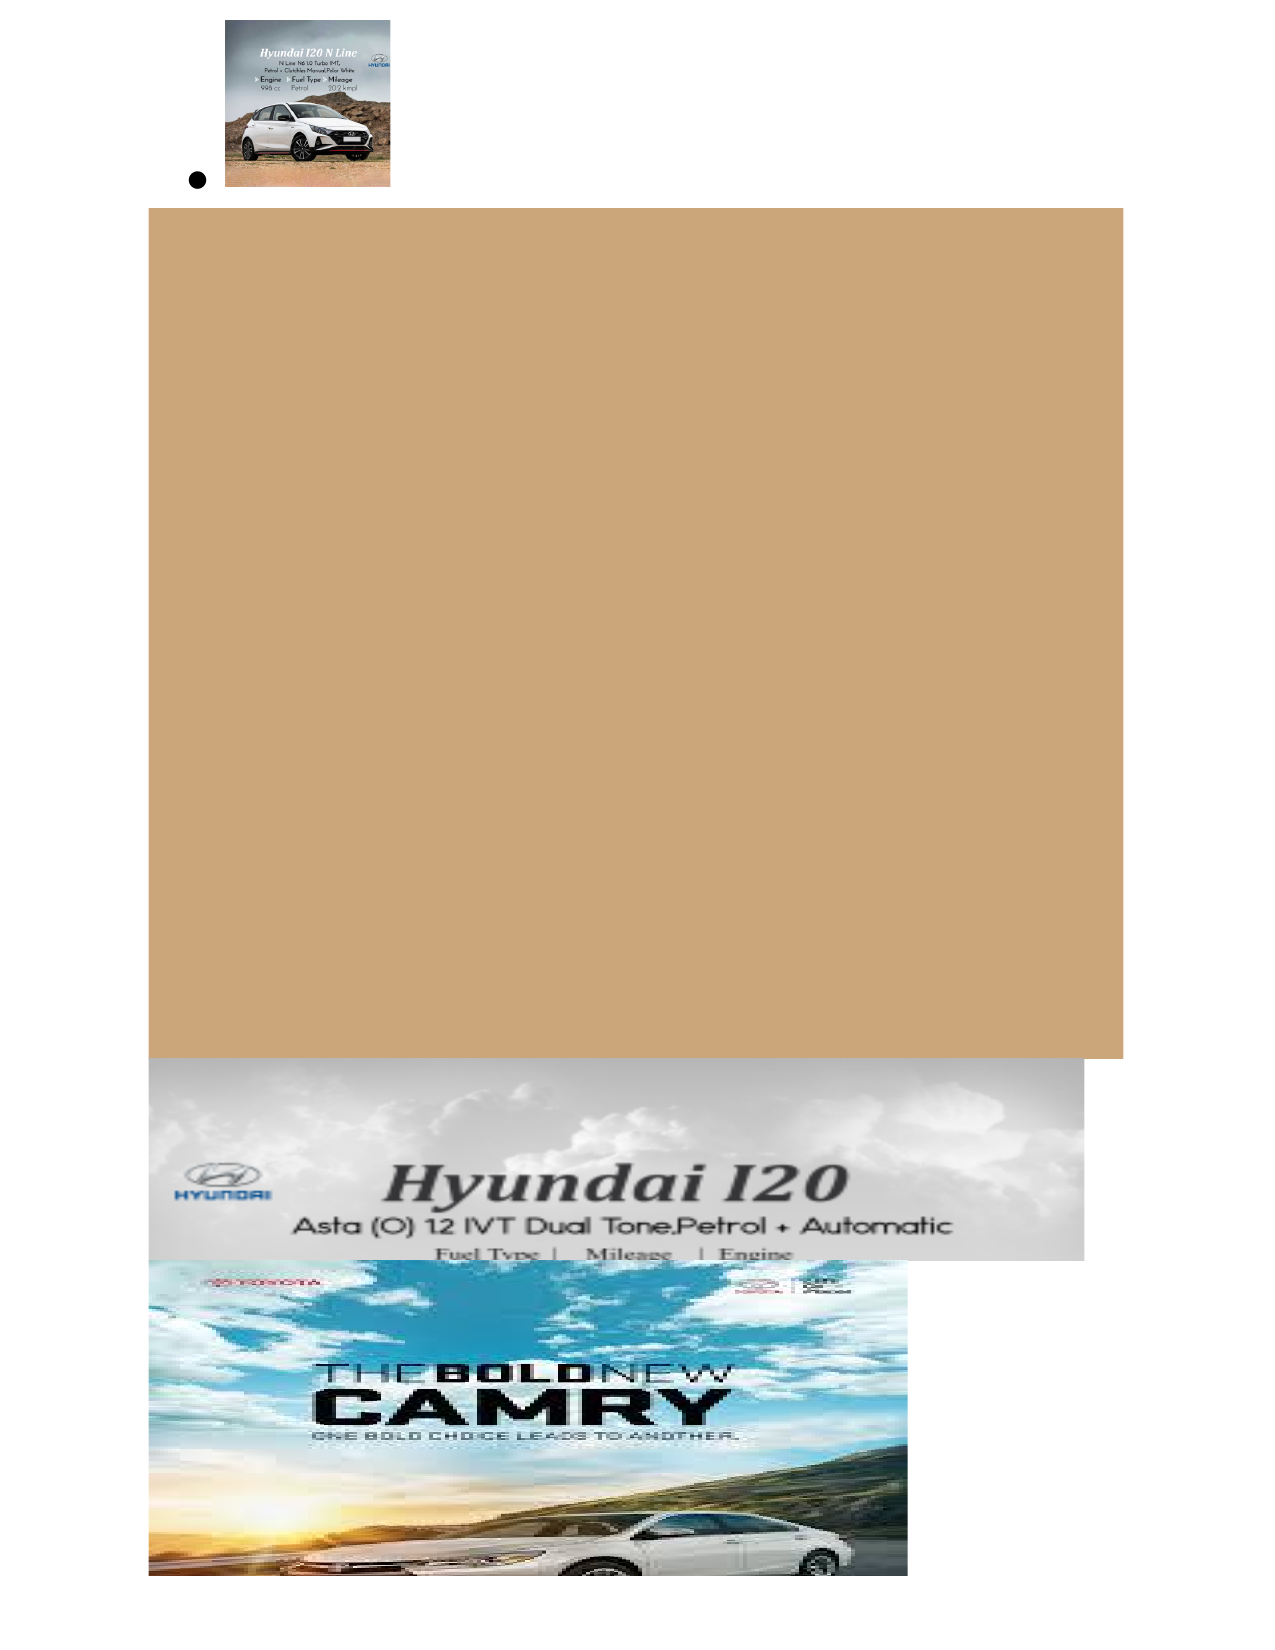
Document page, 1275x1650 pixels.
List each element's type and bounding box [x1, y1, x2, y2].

picture [148, 208, 1124, 1576]
picture [225, 20, 391, 187]
